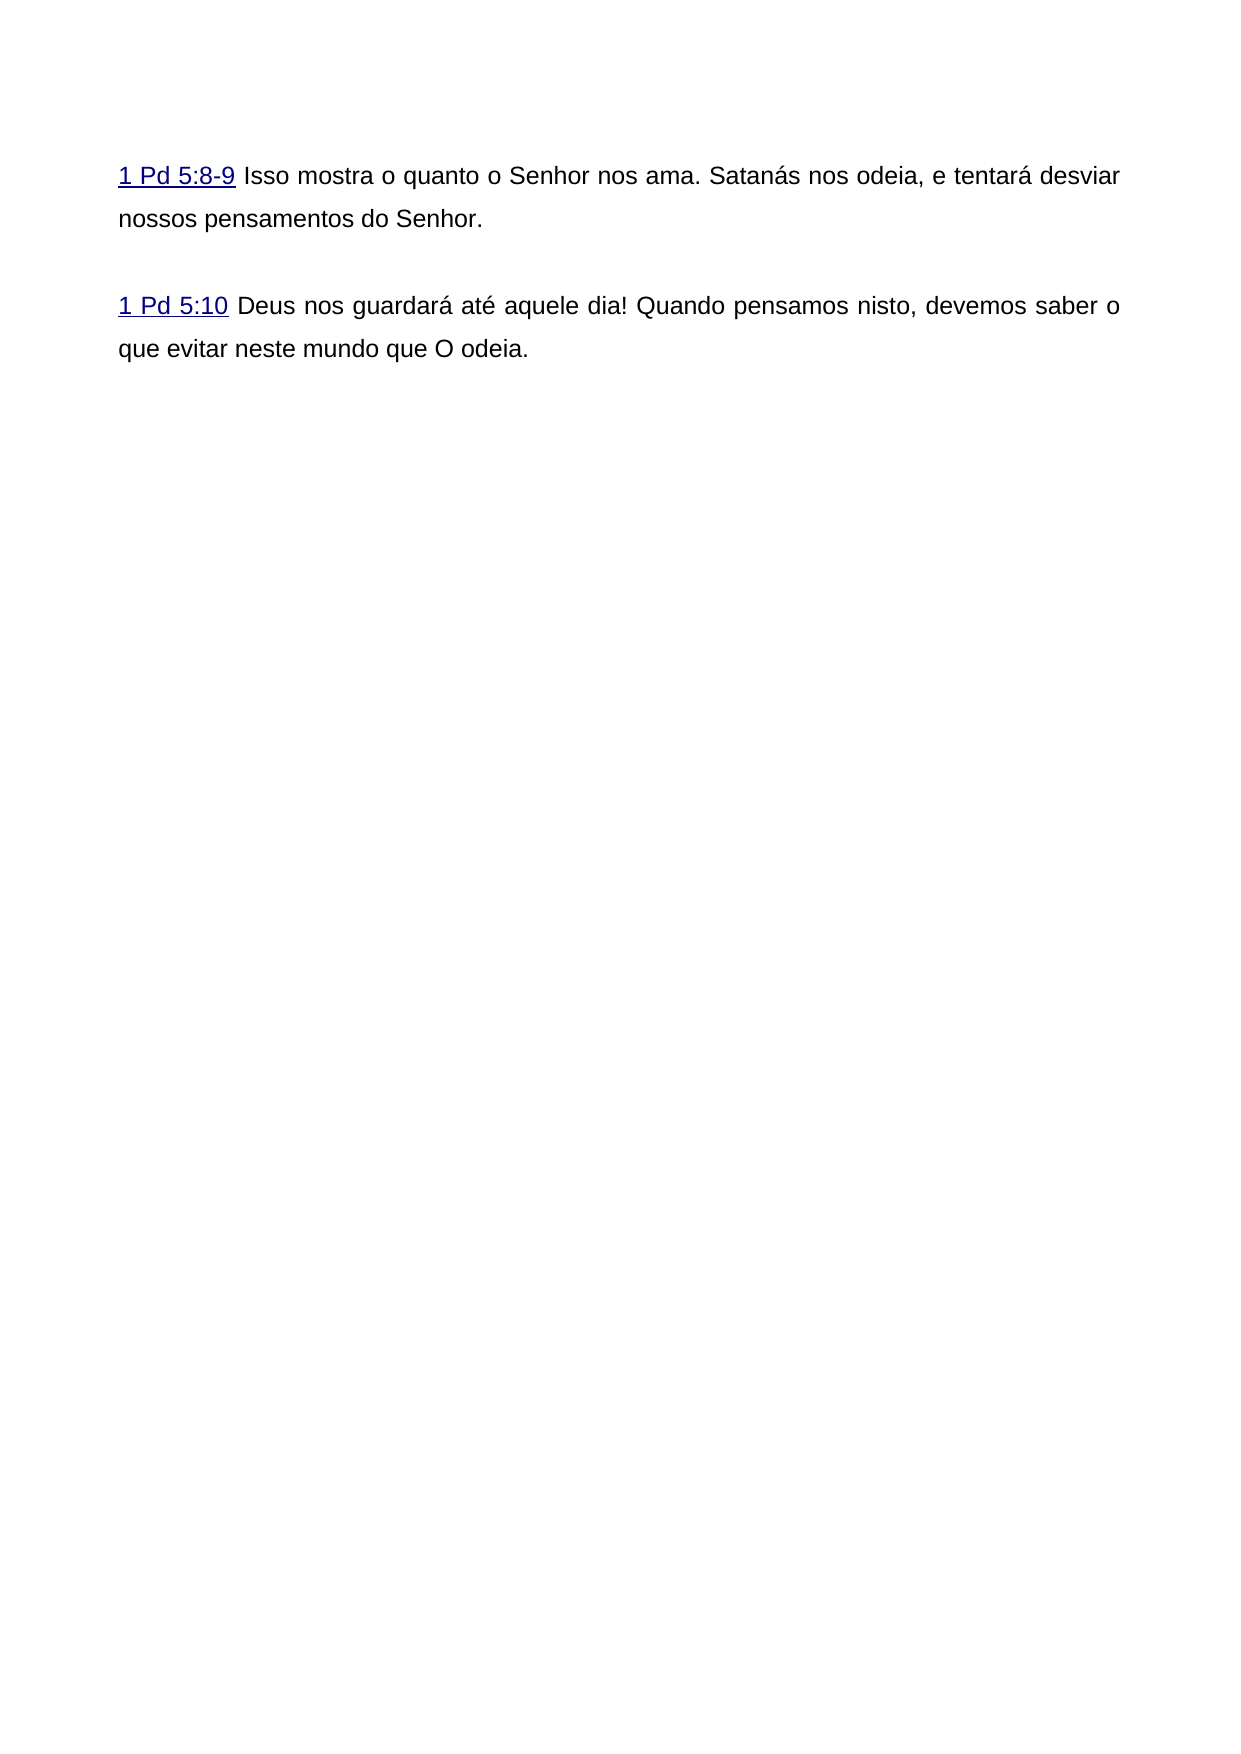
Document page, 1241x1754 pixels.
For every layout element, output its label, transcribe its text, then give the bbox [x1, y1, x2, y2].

text 1 Pd 5:8-9 Isso mostra o quanto o Senhor nos ama. Satanás nos odeia, e tentará desviar nossos pensamentos do Senhor. [118, 161, 1122, 233]
text 1 Pd 5:10 Deus nos guardará até aquele dia! Quando pensamos nisto, devemos saber o que evitar neste mundo que O odeia. [118, 291, 1122, 362]
